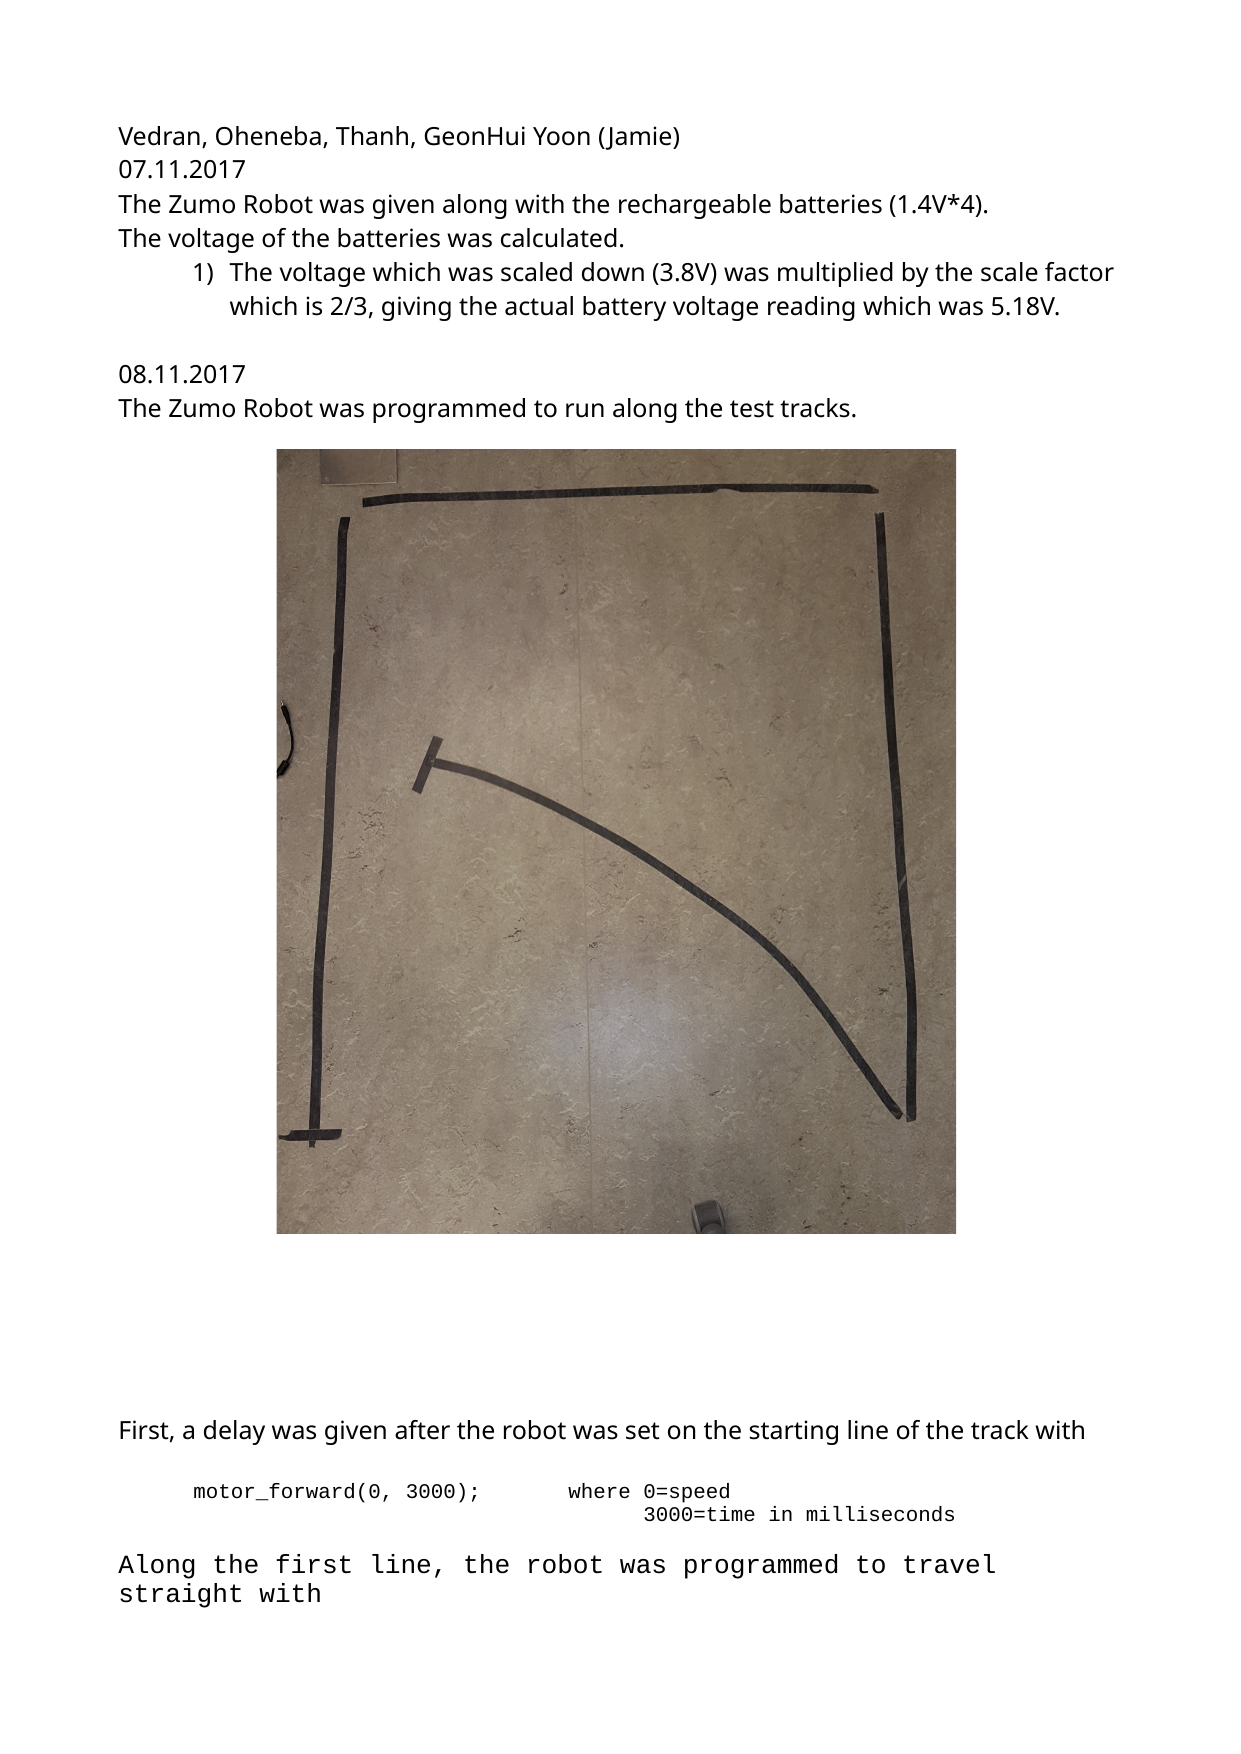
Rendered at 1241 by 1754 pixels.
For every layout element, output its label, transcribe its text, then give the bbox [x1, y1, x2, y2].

text 08.11.2017 [118, 357, 1122, 391]
text 07.11.2017 [118, 152, 1122, 186]
text motor_forward(0, 3000); where 0=speed [118, 1481, 1122, 1504]
text 3000=time in milliseconds [118, 1504, 1122, 1528]
text Vedran, Oheneba, Thanh, GeonHui Yoon (Jamie) [118, 118, 1122, 152]
picture [276, 449, 957, 1234]
list The voltage which was scaled down (3.8V) was multiplied by the scale factor which is 2/3, giving the actual battery voltage reading which was 5.18V. [192, 254, 1122, 322]
text The voltage of the batteries was calculated. [118, 220, 1122, 254]
text The Zumo Robot was programmed to run along the test tracks. [118, 391, 1122, 425]
text Along the first line, the robot was programmed to travel straight with [118, 1552, 1122, 1611]
text First, a delay was given after the robot was set on the starting line of the track with [118, 1412, 1122, 1447]
text The Zumo Robot was given along with the rechargeable batteries (1.4V*4). [118, 186, 1122, 220]
